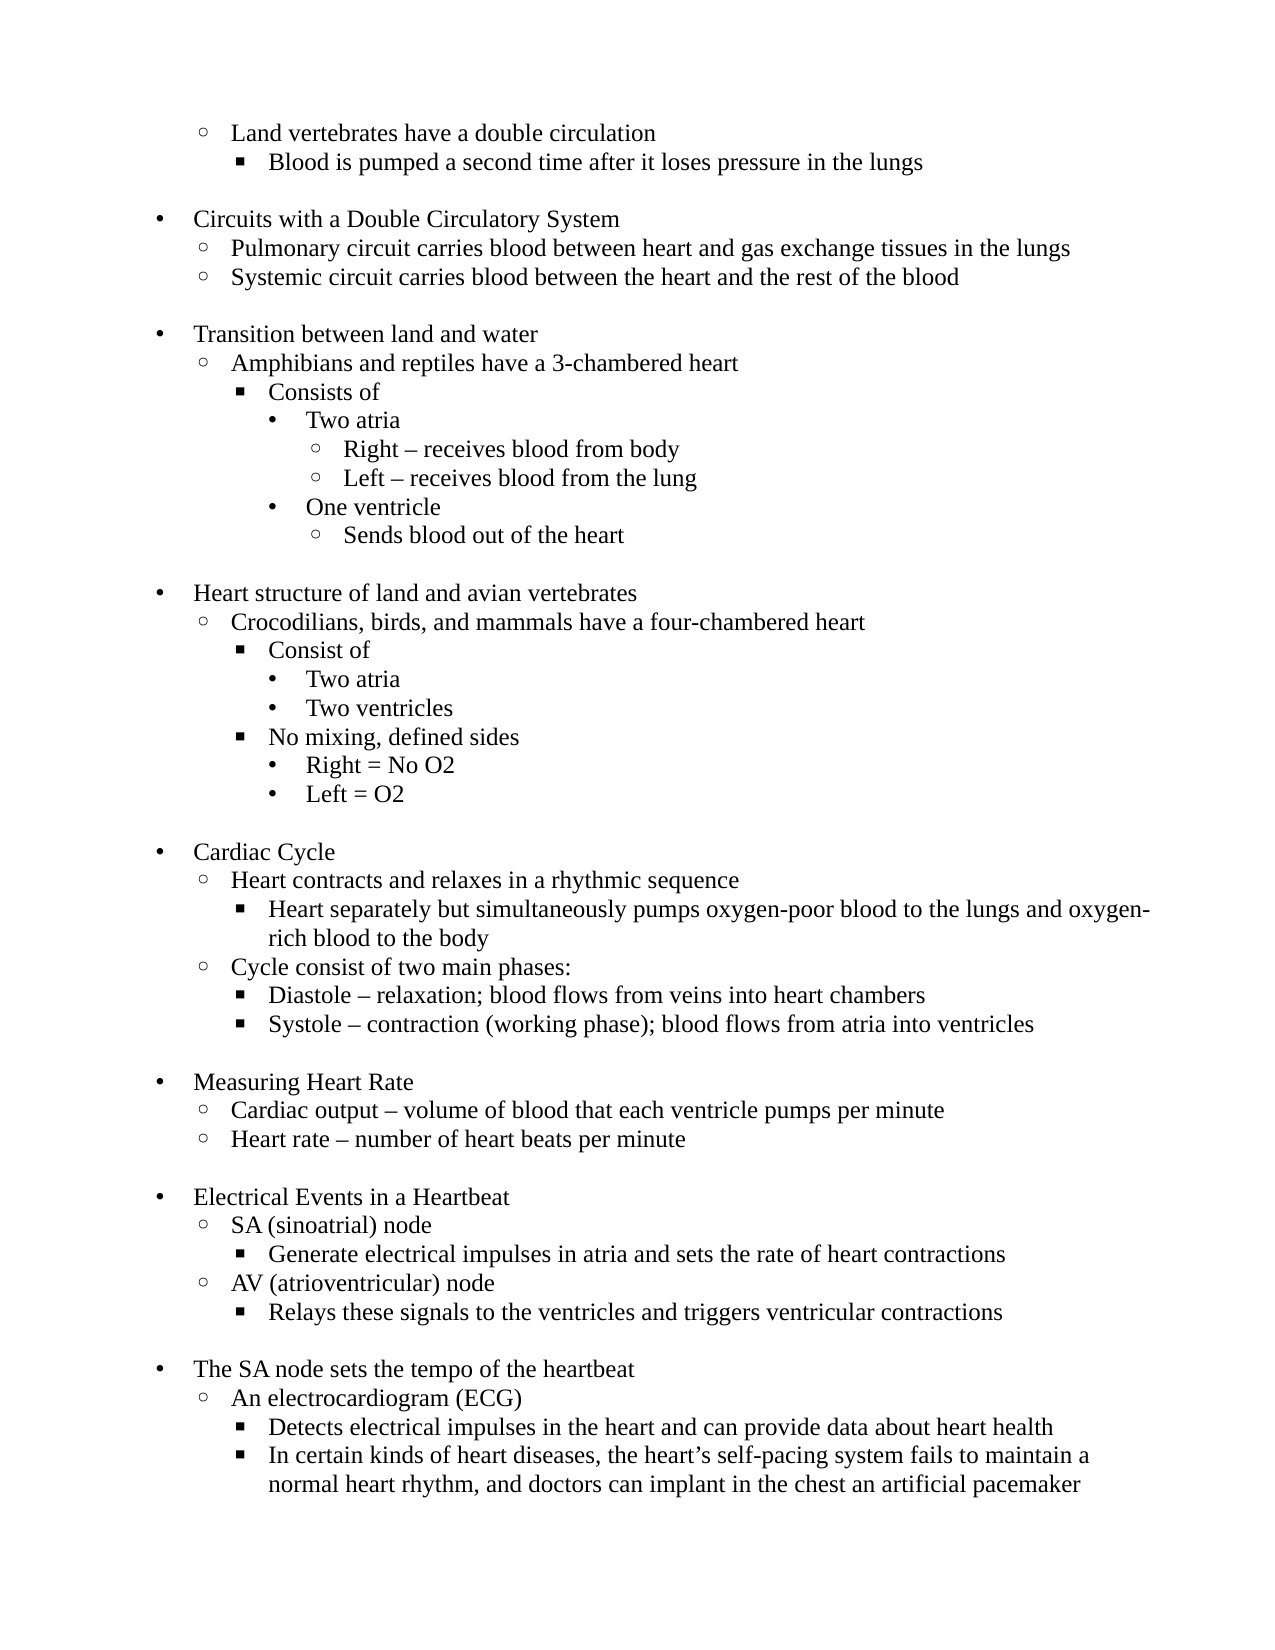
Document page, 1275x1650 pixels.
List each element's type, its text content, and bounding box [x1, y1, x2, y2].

list Left = O2 [268, 779, 1157, 808]
list Consist of [231, 636, 1157, 664]
list Heart structure of land and avian vertebrates [156, 578, 1157, 607]
list Right = No O2 [268, 751, 1157, 779]
list Left – receives blood from the lung [306, 463, 1157, 492]
list Diastole – relaxation; blood flows from veins into heart chambers [231, 981, 1157, 1009]
list Electrical Events in a Heartbeat [156, 1182, 1157, 1211]
list Systole – contraction (working phase); blood flows from atria into ventricles [231, 1009, 1157, 1038]
list Crocodilians, birds, and mammals have a four-chambered heart [193, 607, 1157, 636]
list Measuring Heart Rate [156, 1067, 1157, 1096]
list No mixing, defined sides [231, 722, 1157, 751]
list Heart rate – number of heart beats per minute [193, 1124, 1157, 1153]
list Cardiac output – volume of blood that each ventricle pumps per minute [193, 1096, 1157, 1124]
list Detects electrical impulses in the heart and can provide data about heart health [231, 1412, 1157, 1441]
list Cardiac Cycle [156, 837, 1157, 866]
list One ventricle [268, 492, 1157, 521]
list Consists of [231, 377, 1157, 406]
list Cycle consist of two main phases: [193, 952, 1157, 981]
list Blood is pumped a second time after it loses pressure in the lungs [231, 147, 1157, 176]
list Transition between land and water [156, 319, 1157, 348]
list Generate electrical impulses in atria and sets the rate of heart contractions [231, 1239, 1157, 1268]
list In certain kinds of heart diseases, the heart’s self-pacing system fails to maintain a normal heart rhythm, and doctors can implant in the chest an artificial pacemaker [231, 1441, 1157, 1498]
list Pulmonary circuit carries blood between heart and gas exchange tissues in the lungs [193, 233, 1157, 262]
list Heart contracts and relaxes in a rhythmic sequence [193, 866, 1157, 894]
list Circuits with a Double Circulatory System [156, 204, 1157, 233]
list Two atria [268, 664, 1157, 693]
list Two atria [268, 406, 1157, 434]
list Land vertebrates have a double circulation [193, 118, 1157, 147]
list An electrocardiogram (ECG) [193, 1383, 1157, 1412]
list AV (atrioventricular) node [193, 1268, 1157, 1297]
list The SA node sets the tempo of the heartbeat [156, 1354, 1157, 1383]
list Systemic circuit carries blood between the heart and the rest of the blood [193, 262, 1157, 291]
list Heart separately but simultaneously pumps oxygen-poor blood to the lungs and oxygen-rich blood to the body [231, 894, 1157, 952]
list Amphibians and reptiles have a 3-chambered heart [193, 348, 1157, 377]
list Sends blood out of the heart [306, 521, 1157, 549]
list SA (sinoatrial) node [193, 1211, 1157, 1239]
list Two ventricles [268, 693, 1157, 722]
list Relays these signals to the ventricles and triggers ventricular contractions [231, 1297, 1157, 1326]
list Right – receives blood from body [306, 434, 1157, 463]
